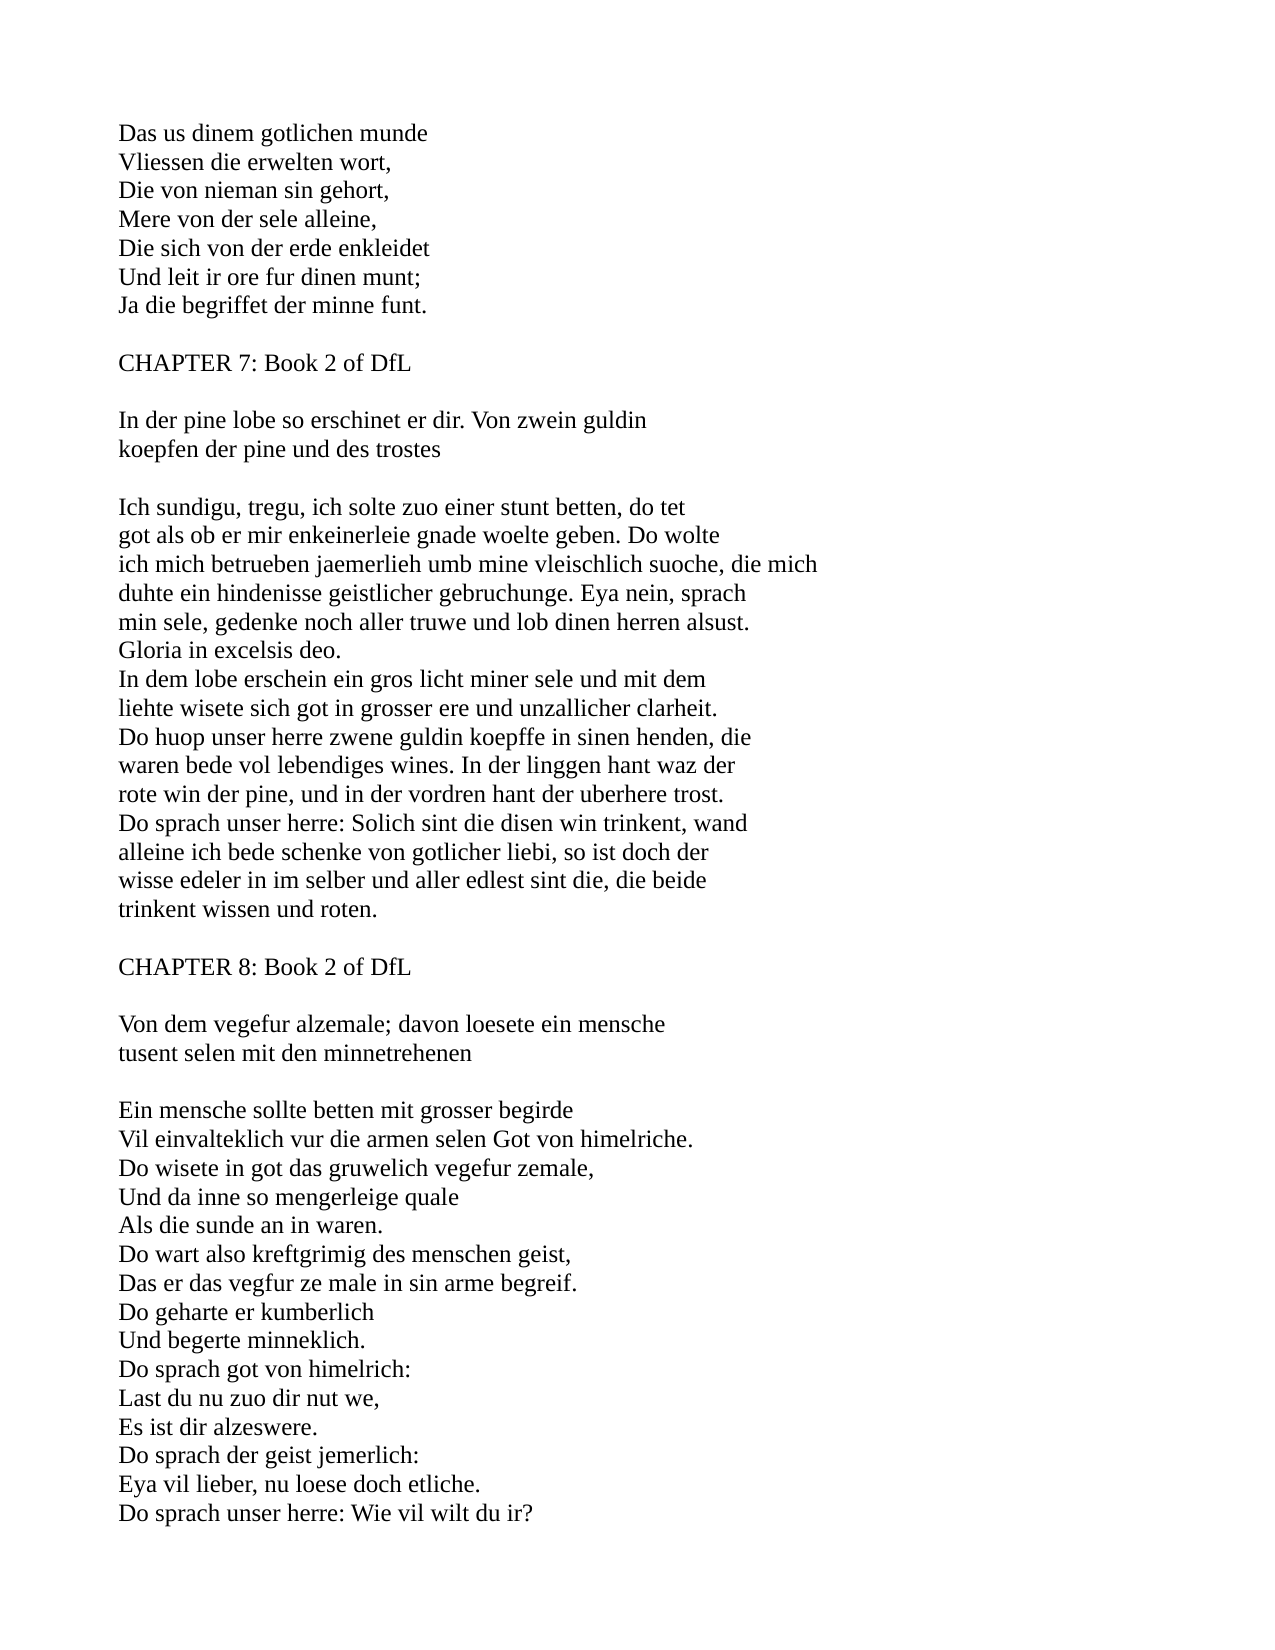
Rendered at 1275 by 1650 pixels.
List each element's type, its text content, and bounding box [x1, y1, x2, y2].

text Und begerte minneklich. [118, 1326, 1157, 1354]
text CHAPTER 8: Book 2 of DfL [118, 952, 1157, 981]
text Von dem vegefur alzemale; davon loesete ein mensche [118, 1009, 1157, 1038]
text trinkent wissen und roten. [118, 894, 1157, 923]
text Und leit ir ore fur dinen munt; [118, 262, 1157, 291]
text Do sprach der geist jemerlich: [118, 1441, 1157, 1469]
text Do sprach unser herre: Solich sint die disen win trinkent, wand [118, 808, 1157, 837]
text Gloria in excelsis deo. [118, 636, 1157, 664]
text duhte ein hindenisse geistlicher gebruchunge. Eya nein, sprach [118, 578, 1157, 607]
text Vil einvalteklich vur die armen selen Got von himelriche. [118, 1124, 1157, 1153]
text wisse edeler in im selber und aller edlest sint die, die beide [118, 866, 1157, 894]
text Die von nieman sin gehort, [118, 176, 1157, 204]
text tusent selen mit den minnetrehenen [118, 1038, 1157, 1067]
text waren bede vol lebendiges wines. In der linggen hant waz der [118, 751, 1157, 779]
text Vliessen die erwelten wort, [118, 147, 1157, 176]
text Das us dinem gotlichen munde [118, 118, 1157, 147]
text min sele, gedenke noch aller truwe und lob dinen herren alsust. [118, 607, 1157, 636]
text Es ist dir alzeswere. [118, 1412, 1157, 1441]
text Und da inne so mengerleige quale [118, 1182, 1157, 1211]
text ich mich betrueben jaemerlieh umb mine vleischlich suoche, die mich [118, 549, 1157, 578]
text Do wart also kreftgrimig des menschen geist, [118, 1239, 1157, 1268]
text In der pine lobe so erschinet er dir. Von zwein guldin [118, 406, 1157, 434]
text In dem lobe erschein ein gros licht miner sele und mit dem [118, 664, 1157, 693]
text Als die sunde an in waren. [118, 1211, 1157, 1239]
text Do wisete in got das gruwelich vegefur zemale, [118, 1153, 1157, 1182]
text Die sich von der erde enkleidet [118, 233, 1157, 262]
text Last du nu zuo dir nut we, [118, 1383, 1157, 1412]
text Mere von der sele alleine, [118, 204, 1157, 233]
text Ein mensche sollte betten mit grosser begirde [118, 1096, 1157, 1124]
text Ja die begriffet der minne funt. [118, 291, 1157, 319]
text alleine ich bede schenke von gotlicher liebi, so ist doch der [118, 837, 1157, 866]
text koepfen der pine und des trostes [118, 434, 1157, 463]
text Do huop unser herre zwene guldin koepffe in sinen henden, die [118, 722, 1157, 751]
text got als ob er mir enkeinerleie gnade woelte geben. Do wolte [118, 521, 1157, 549]
text CHAPTER 7: Book 2 of DfL [118, 348, 1157, 377]
text Eya vil lieber, nu loese doch etliche. [118, 1469, 1157, 1498]
text Do geharte er kumberlich [118, 1297, 1157, 1326]
text Ich sundigu, tregu, ich solte zuo einer stunt betten, do tet [118, 492, 1157, 521]
text Do sprach got von himelrich: [118, 1354, 1157, 1383]
text Das er das vegfur ze male in sin arme begreif. [118, 1268, 1157, 1297]
text Do sprach unser herre: Wie vil wilt du ir? [118, 1498, 1157, 1527]
text liehte wisete sich got in grosser ere und unzallicher clarheit. [118, 693, 1157, 722]
text rote win der pine, und in der vordren hant der uberhere trost. [118, 779, 1157, 808]
